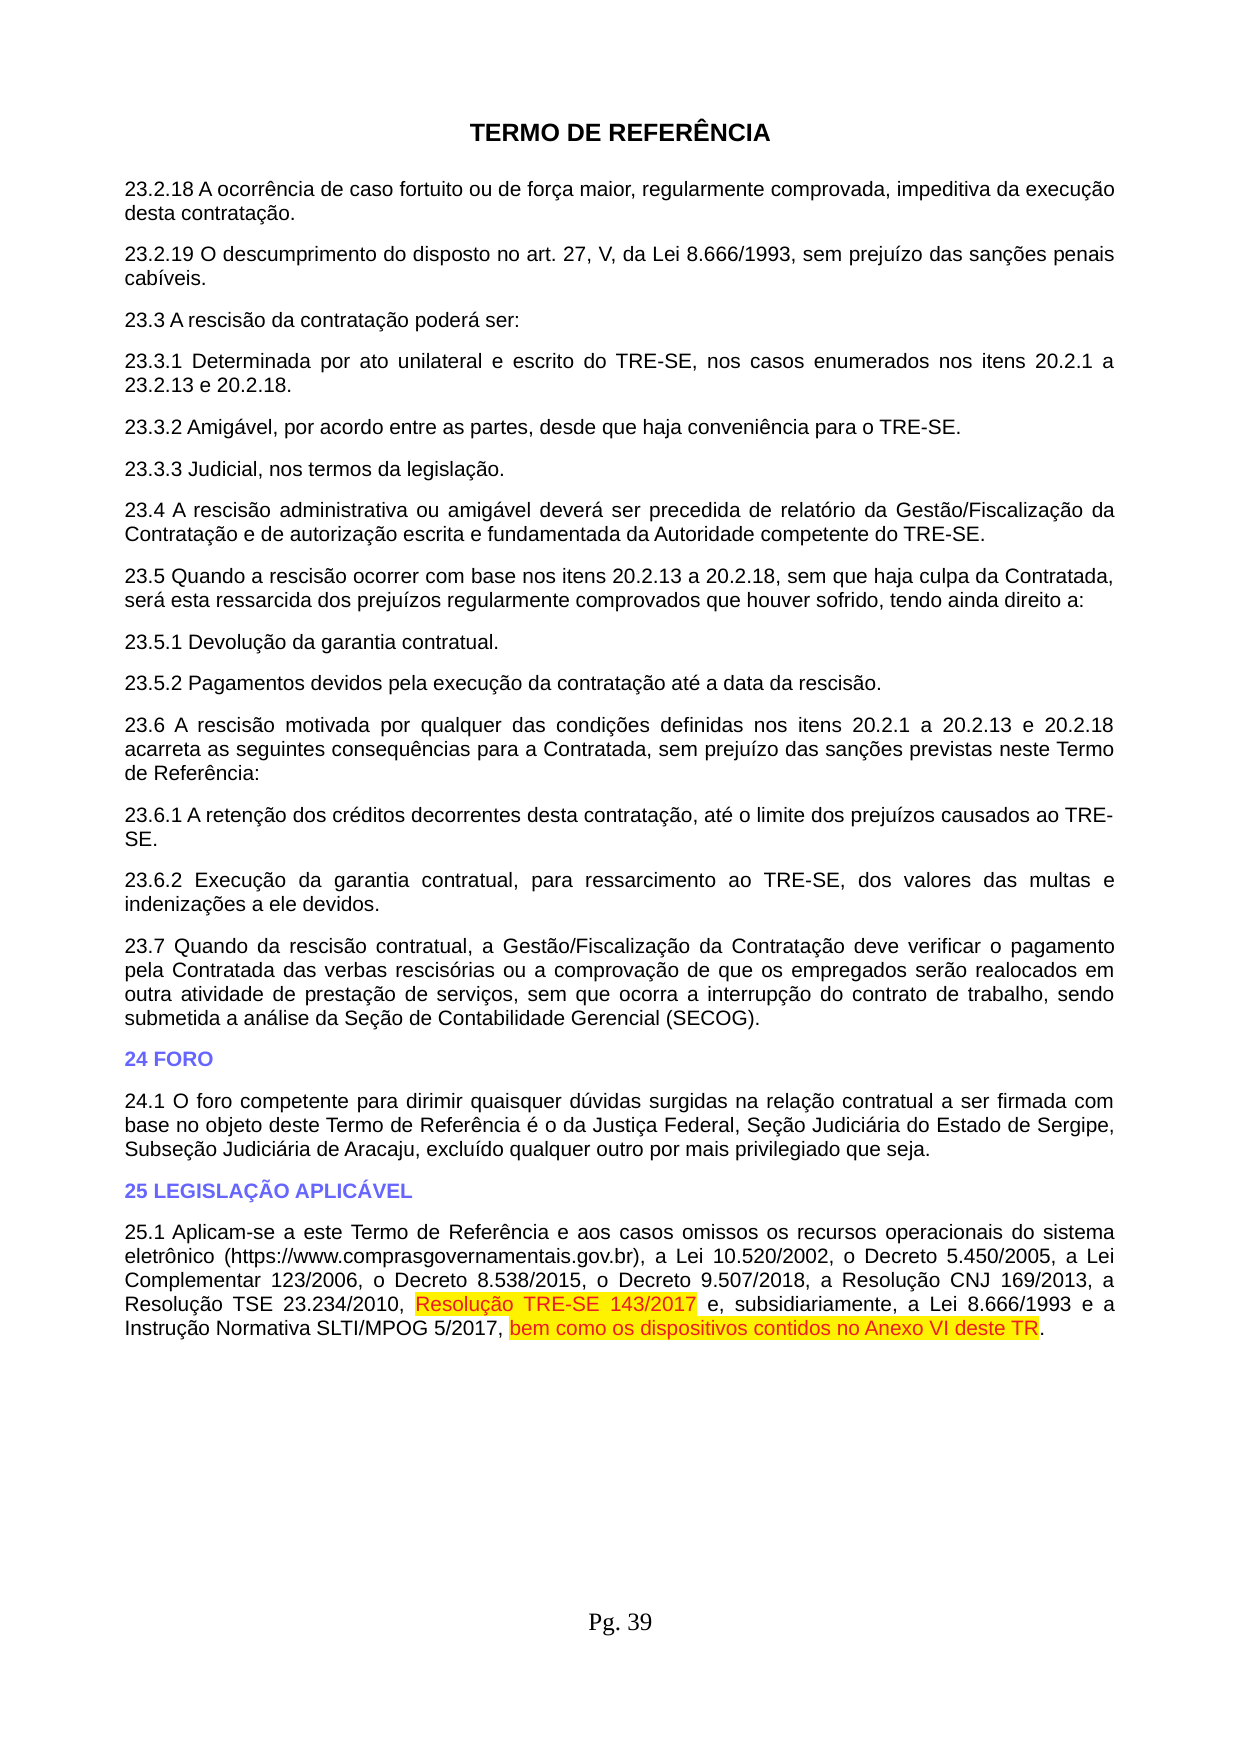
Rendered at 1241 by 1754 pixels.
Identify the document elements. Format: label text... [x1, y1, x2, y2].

text 23.3.3 Judicial, nos termos da legislação. [124, 457, 1116, 481]
text 23.7 Quando da rescisão contratual, a Gestão/Fiscalização da Contratação deve verificar o pagamento pela Contratada das verbas rescisórias ou a comprovação de que os empregados serão realocados em outra atividade de prestação de serviços, sem que ocorra a interrupção do contrato de trabalho, sendo submetida a análise da Seção de Contabilidade Gerencial (SECOG). [124, 934, 1116, 1029]
text 24.1 O foro competente para dirimir quaisquer dúvidas surgidas na relação contratual a ser firmada com base no objeto deste Termo de Referência é o da Justiça Federal, Seção Judiciária do Estado de Sergipe, Subseção Judiciária de Aracaju, excluído qualquer outro por mais privilegiado que seja. [124, 1089, 1116, 1161]
text 23.2.19 O descumprimento do disposto no art. 27, V, da Lei 8.666/1993, sem prejuízo das sanções penais cabíveis. [124, 242, 1116, 290]
text 23.3 A rescisão da contratação poderá ser: [124, 308, 1116, 332]
text 23.6.1 A retenção dos créditos decorrentes desta contratação, até o limite dos prejuízos causados ao TRE-SE. [124, 802, 1116, 850]
text 24 FORO [124, 1047, 1116, 1071]
text 23.3.2 Amigável, por acordo entre as partes, desde que haja conveniência para o TRE-SE. [124, 415, 1116, 439]
text 23.5 Quando a rescisão ocorrer com base nos itens 20.2.13 a 20.2.18, sem que haja culpa da Contratada, será esta ressarcida dos prejuízos regularmente comprovados que houver sofrido, tendo ainda direito a: [124, 564, 1116, 612]
text 25 LEGISLAÇÃO APLICÁVEL [124, 1178, 1116, 1202]
text 23.6 A rescisão motivada por qualquer das condições definidas nos itens 20.2.1 a 20.2.13 e 20.2.18 acarreta as seguintes consequências para a Contratada, sem prejuízo das sanções previstas neste Termo de Referência: [124, 713, 1116, 785]
text 23.5.2 Pagamentos devidos pela execução da contratação até a data da rescisão. [124, 671, 1116, 695]
text 23.3.1 Determinada por ato unilateral e escrito do TRE-SE, nos casos enumerados nos itens 20.2.1 a 23.2.13 e 20.2.18. [124, 349, 1116, 397]
text 23.4 A rescisão administrativa ou amigável deverá ser precedida de relatório da Gestão/Fiscalização da Contratação e de autorização escrita e fundamentada da Autoridade competente do TRE-SE. [124, 498, 1116, 546]
text 23.6.2 Execução da garantia contratual, para ressarcimento ao TRE-SE, dos valores das multas e indenizações a ele devidos. [124, 868, 1116, 916]
text 23.2.18 A ocorrência de caso fortuito ou de força maior, regularmente comprovada, impeditiva da execução desta contratação. [124, 176, 1116, 224]
text 25.1 Aplicam-se a este Termo de Referência e aos casos omissos os recursos operacionais do sistema eletrônico (https://www.comprasgovernamentais.gov.br), a Lei 10.520/2002, o Decreto 5.450/2005, a Lei Complementar 123/2006, o Decreto 8.538/2015, o Decreto 9.507/2018, a Resolução CNJ 169/2013, a Resolução TSE 23.234/2010, Resolução TRE-SE 143/2017 e, subsidiariamente, a Lei 8.666/1993 e a Instrução Normativa SLTI/MPOG 5/2017, bem como os dispositivos contidos no Anexo VI deste TR. [124, 1220, 1116, 1340]
text 23.5.1 Devolução da garantia contratual. [124, 629, 1116, 653]
